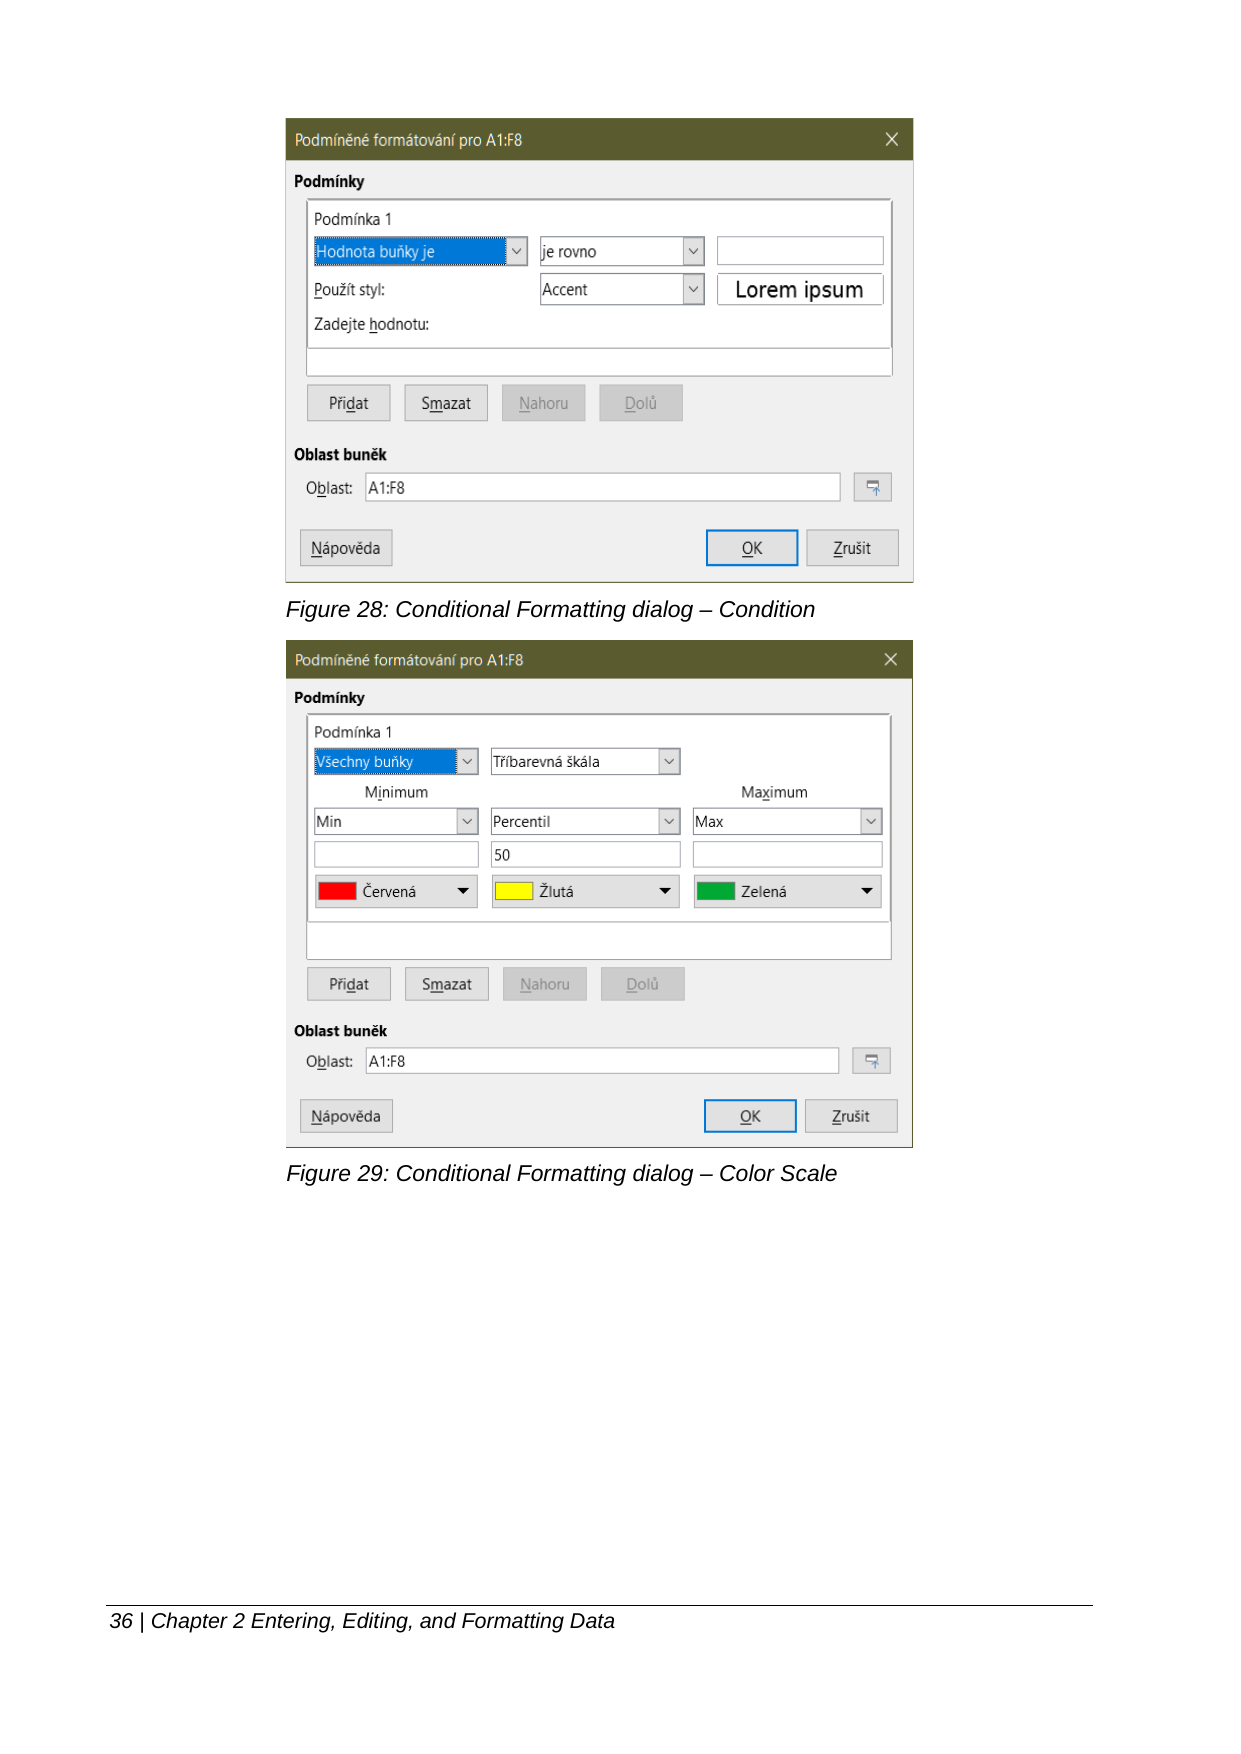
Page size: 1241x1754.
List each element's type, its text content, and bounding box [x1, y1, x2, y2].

text Figure 29: Conditional Formatting dialog – Color Scale [286, 1160, 913, 1186]
picture [286, 640, 913, 1148]
text Figure 28: Conditional Formatting dialog – Condition [286, 596, 913, 622]
picture [285, 118, 914, 583]
